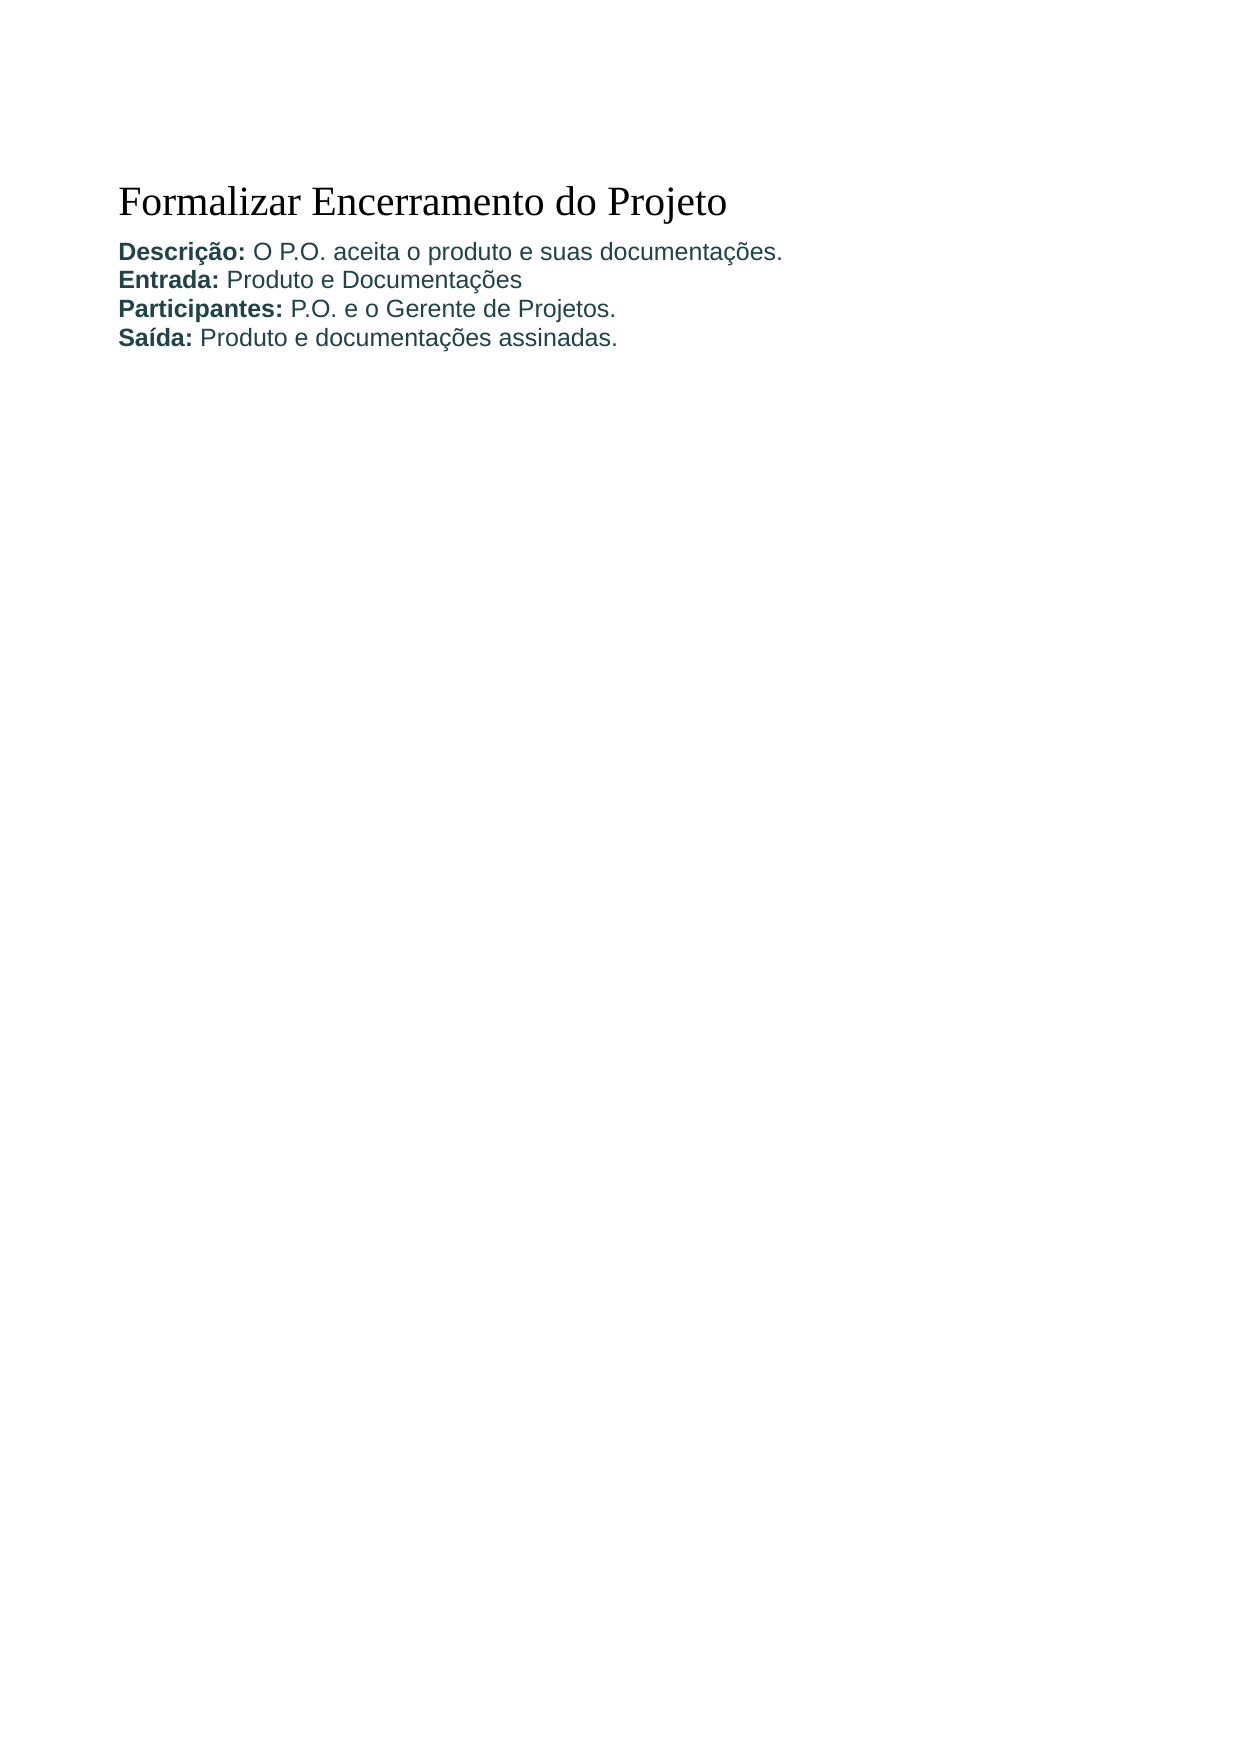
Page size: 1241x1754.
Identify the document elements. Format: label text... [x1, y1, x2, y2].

text Descrição: O P.O. aceita o produto e suas documentações. Entrada: Produto e Documentações Participantes: P.O. e o Gerente de Projetos. Saída: Produto e documentações assinadas. [118, 237, 1122, 352]
subtitle Formalizar Encerramento do Projeto [118, 176, 1122, 224]
